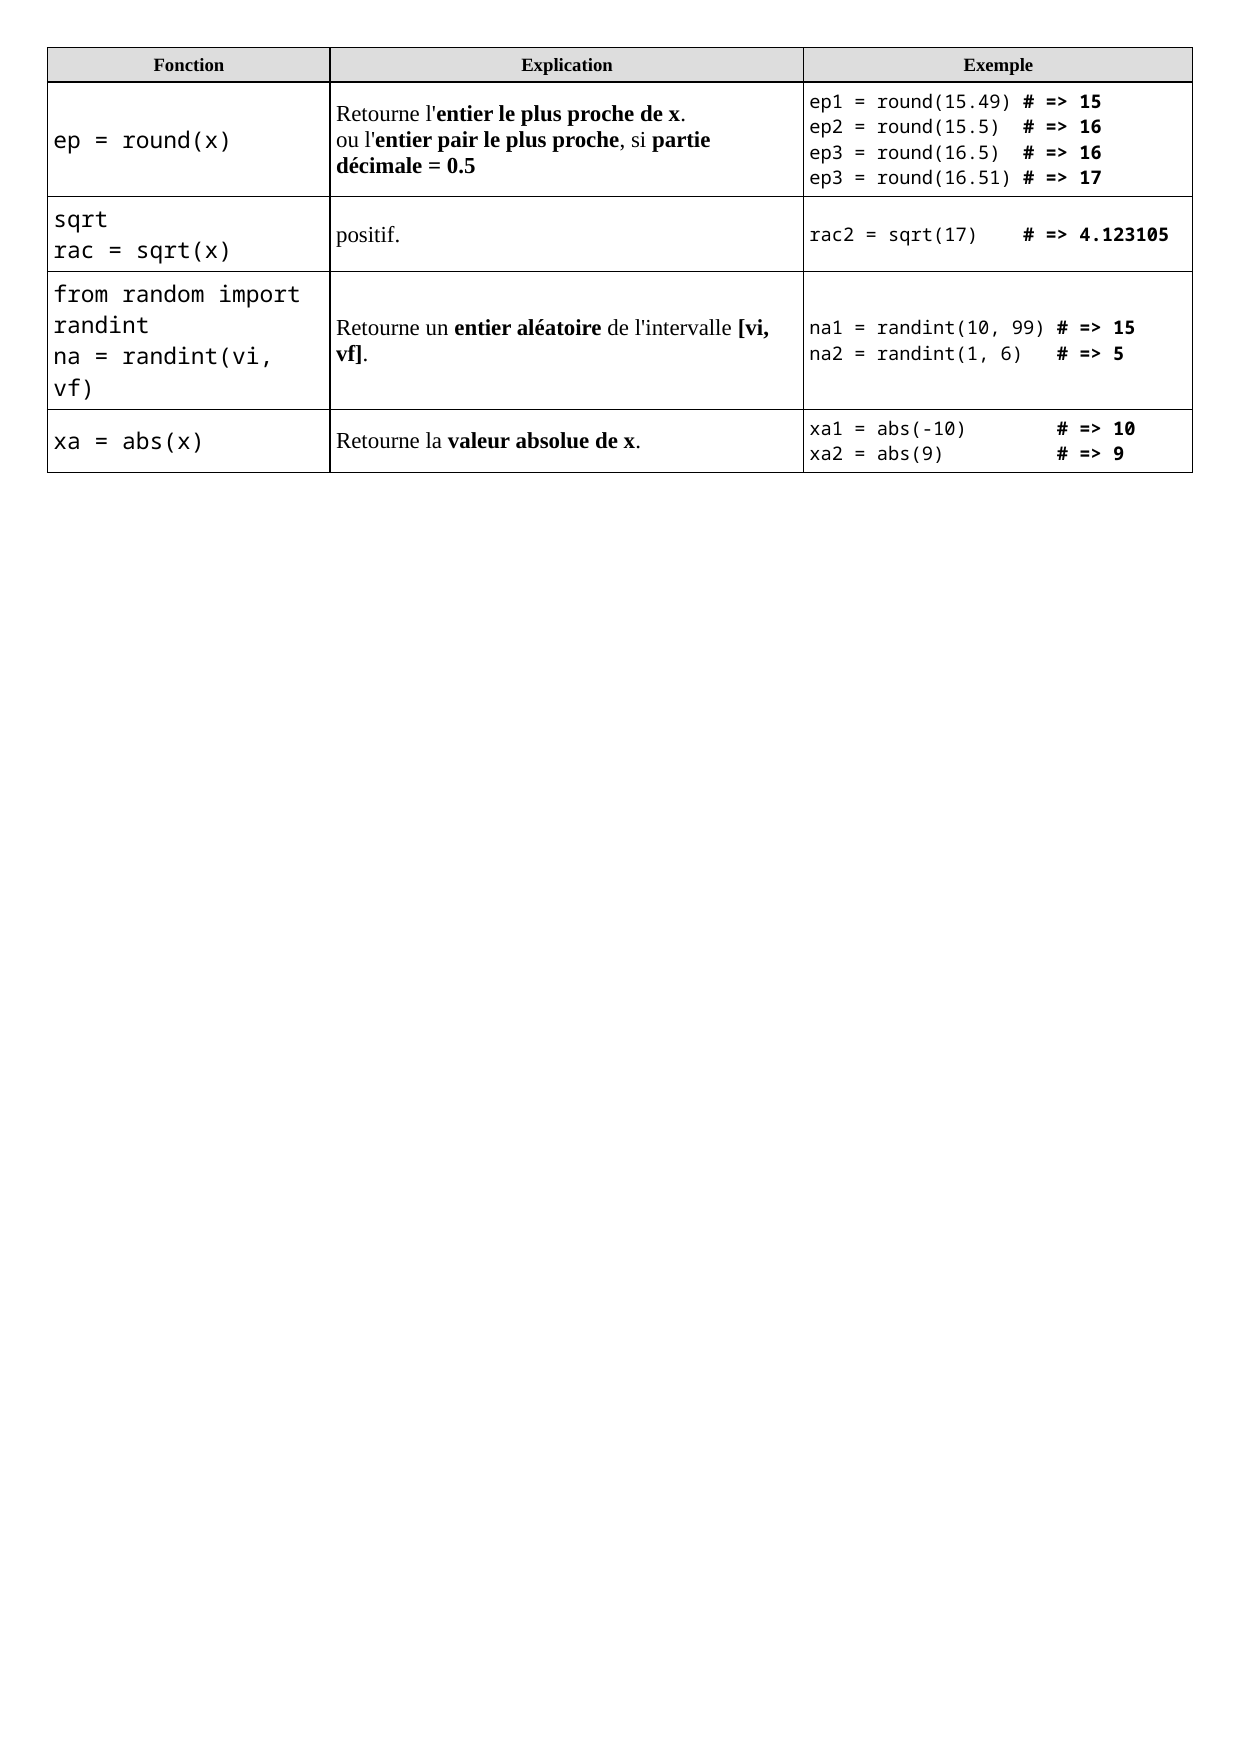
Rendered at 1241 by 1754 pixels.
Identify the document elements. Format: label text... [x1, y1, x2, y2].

table_cell na1 = randint(10, 99) # => 15 na2 = randint(1, 6) # => 5 [804, 272, 1192, 408]
table_cell xa1 = abs(-10) # => 10 xa2 = abs(9) # => 9 [804, 410, 1192, 472]
table_cell ep = round(x) [48, 83, 329, 196]
table_cell ep1 = round(15.49) # => 15 ep2 = round(15.5) # => 16 ep3 = round(16.5) # => 16 ep3 = round(16.51) # => 17 [804, 83, 1192, 196]
table_cell Retourne la valeur absolue de x. [331, 410, 803, 472]
table_header Fonction [48, 48, 329, 81]
table_cell rac2 = sqrt(17) # => 4.123105 [804, 197, 1192, 271]
table_header Exemple [804, 48, 1192, 81]
table_cell xa = abs(x) [48, 410, 329, 472]
table_cell Retourne un entier aléatoire de l'intervalle [vi, vf]. [331, 272, 803, 408]
table_cell Retourne l'entier le plus proche de x. ou l'entier pair le plus proche, si partie décimale = 0.5 [331, 83, 803, 196]
table_cell sqrt rac = sqrt(x) [48, 197, 329, 271]
table_header Explication [331, 48, 803, 81]
table_cell from random import randint na = randint(vi, vf) [48, 272, 329, 408]
table_cell positif. [331, 197, 803, 271]
